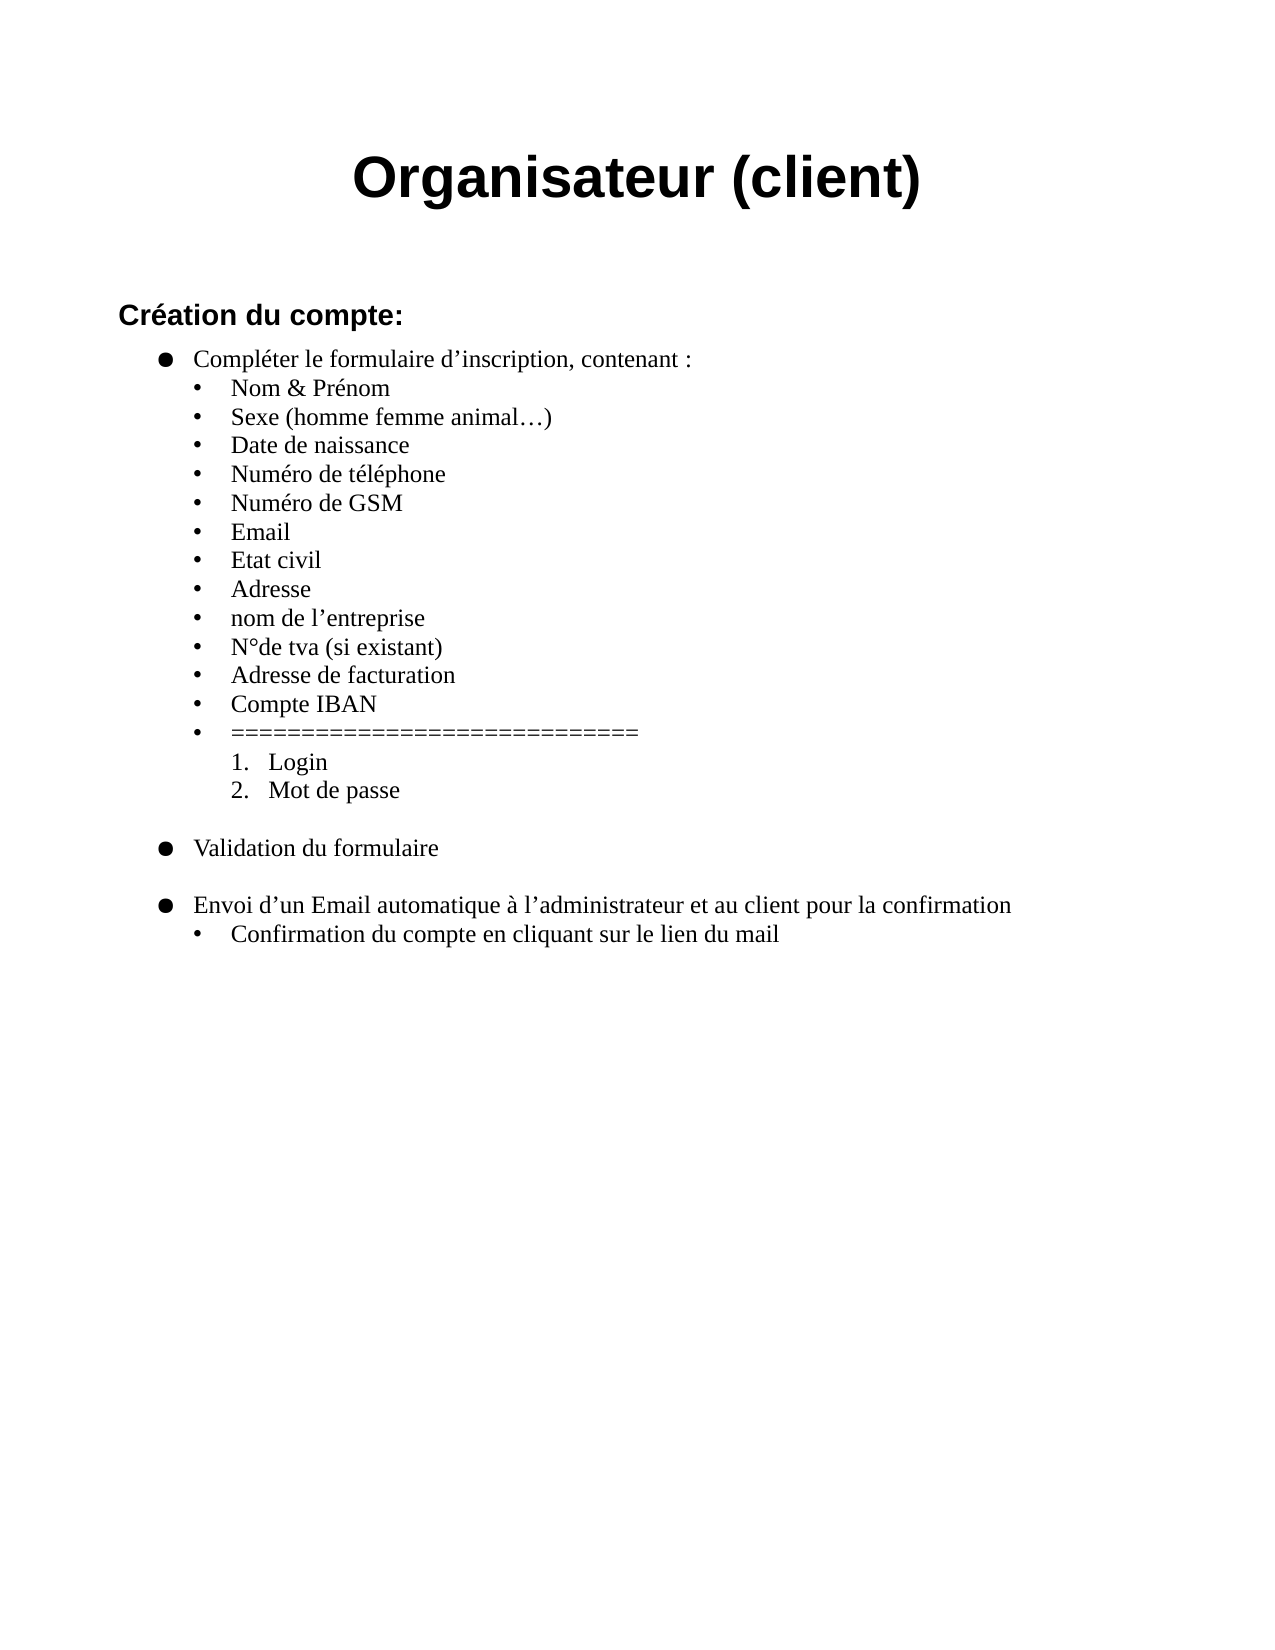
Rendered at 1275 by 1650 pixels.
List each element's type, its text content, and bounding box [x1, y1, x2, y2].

list Sexe (homme femme animal…) [193, 402, 1157, 431]
title Organisateur (client) [118, 143, 1157, 210]
list Mot de passe [231, 776, 1157, 804]
list Envoi d’un Email automatique à l’administrateur et au client pour la confirmation [156, 891, 1157, 919]
list Validation du formulaire [156, 833, 1157, 862]
list Nom & Prénom [193, 373, 1157, 402]
list Numéro de téléphone [193, 459, 1157, 488]
list N°de tva (si existant) [193, 632, 1157, 661]
list Adresse [193, 574, 1157, 603]
list Numéro de GSM [193, 488, 1157, 517]
list ============================= [193, 718, 1157, 747]
subtitle Création du compte: [118, 298, 1157, 332]
list Compte IBAN [193, 689, 1157, 718]
list Etat civil [193, 546, 1157, 574]
list nom de l’entreprise [193, 603, 1157, 632]
list Adresse de facturation [193, 661, 1157, 689]
list Confirmation du compte en cliquant sur le lien du mail [193, 919, 1157, 948]
list Email [193, 517, 1157, 546]
list Login [231, 747, 1157, 776]
list Compléter le formulaire d’inscription, contenant : [156, 344, 1157, 373]
list Date de naissance [193, 431, 1157, 459]
